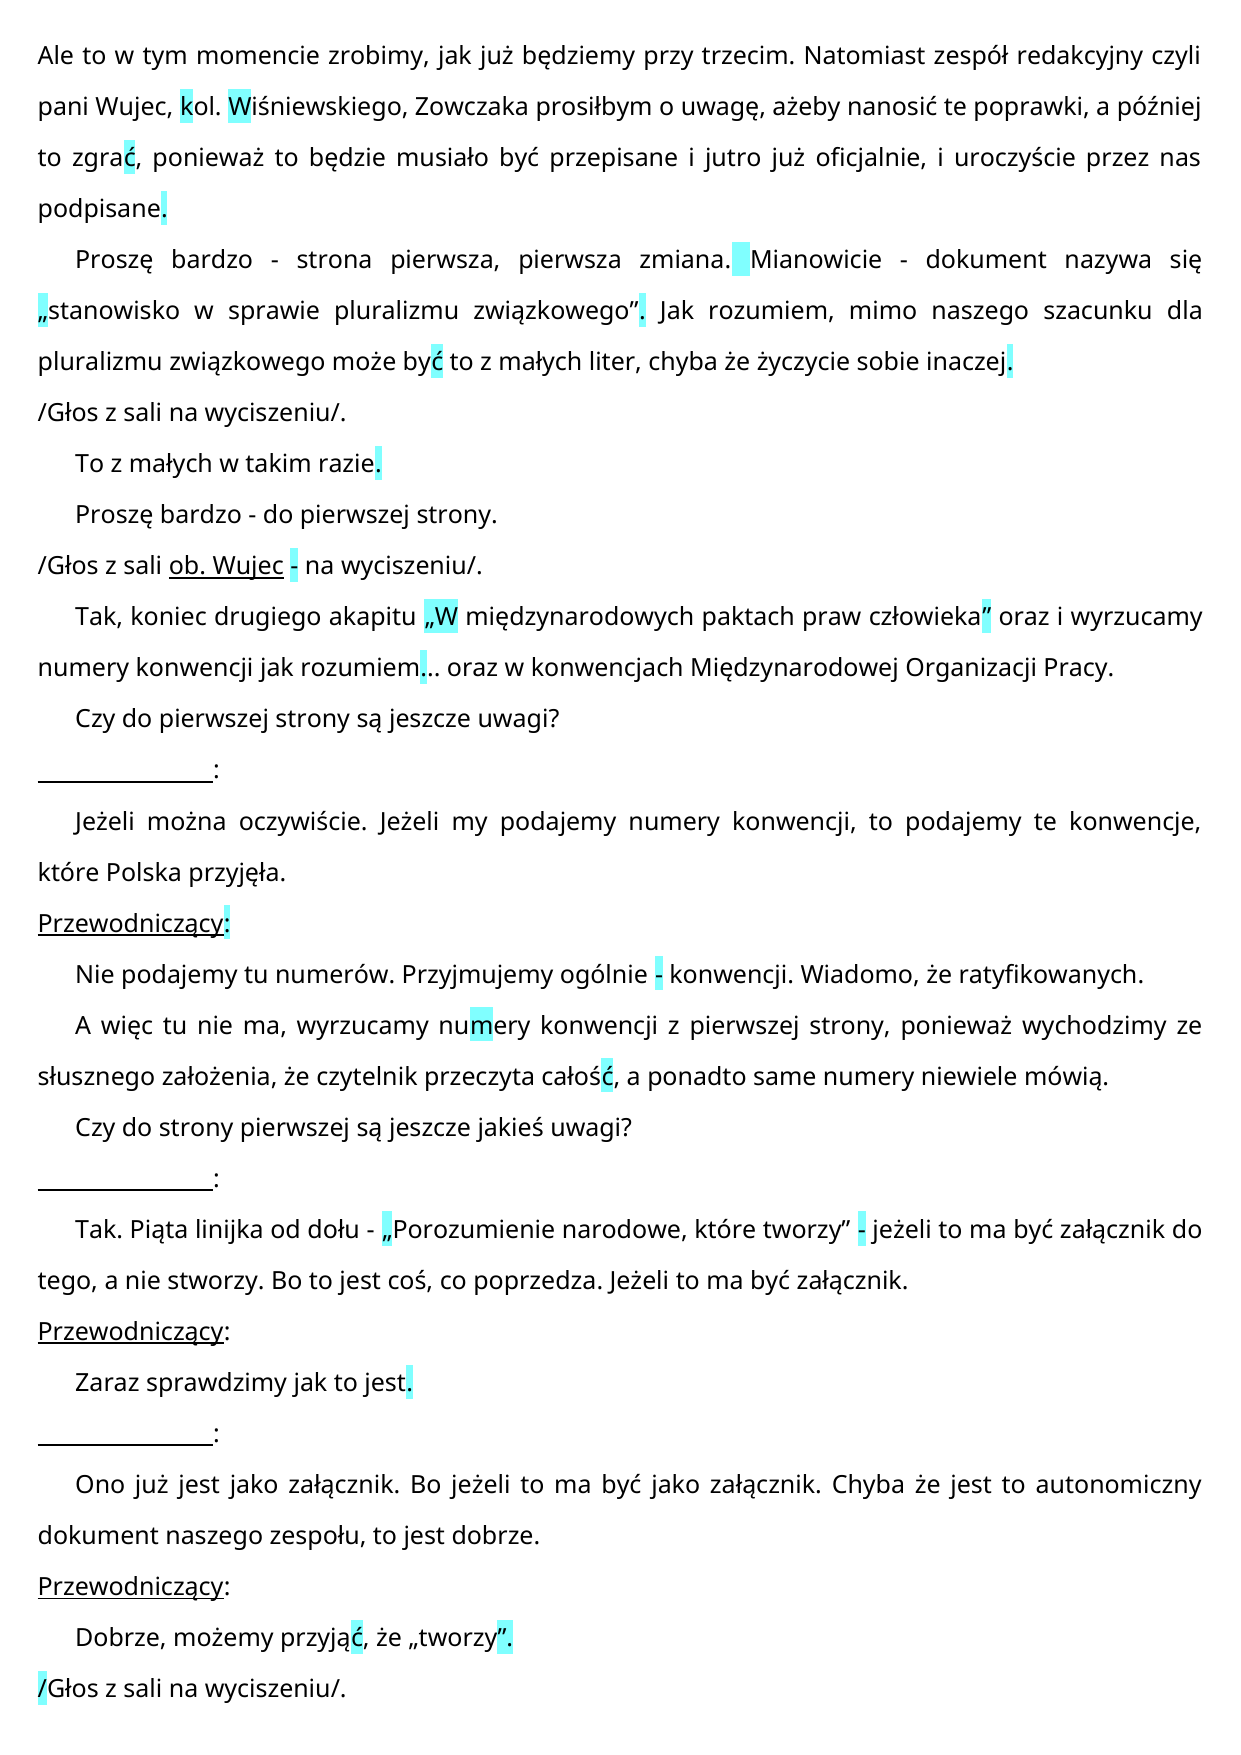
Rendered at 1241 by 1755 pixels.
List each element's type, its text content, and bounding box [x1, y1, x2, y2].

text /Głos z sali na wyciszeniu/. [37, 1671, 1203, 1705]
text Ono już jest jako załącznik. Bo jeżeli to ma być jako załącznik. Chyba że jest to autonomiczny dokument naszego zespołu, to jest dobrze. [37, 1467, 1203, 1552]
text /Głos z sali na wyciszeniu/. [37, 395, 1203, 429]
text /Głos z sali ob. Wujec - na wyciszeniu/. [37, 548, 1203, 582]
text : [37, 1160, 1203, 1194]
text Zaraz sprawdzimy jak to jest. [37, 1364, 1203, 1399]
text Czy do strony pierwszej są jeszcze jakieś uwagi? [37, 1109, 1203, 1143]
text Tak. Piąta linijka od dołu - „Porozumienie narodowe, które tworzy” - jeżeli to ma być załącznik do tego, a nie stworzy. Bo to jest coś, co poprzedza. Jeżeli to ma być załącznik. [37, 1211, 1203, 1297]
text To z małych w takim razie. [37, 446, 1203, 480]
text Czy do pierwszej strony są jeszcze uwagi? [37, 701, 1203, 735]
text Nie podajemy tu numerów. Przyjmujemy ogólnie - konwencji. Wiadomo, że ratyfikowanych. [37, 956, 1203, 990]
text A więc tu nie ma, wyrzucamy numery konwencji z pierwszej strony, ponieważ wychodzimy ze słusznego założenia, że czytelnik przeczyta całość, a ponadto same numery niewiele mówią. [37, 1007, 1203, 1092]
text Przewodniczący: [37, 1313, 1203, 1348]
text : [37, 1416, 1203, 1450]
text Proszę bardzo - strona pierwsza, pierwsza zmiana. Mianowicie - dokument nazywa się „stanowisko w sprawie pluralizmu związkowego”. Jak rozumiem, mimo naszego szacunku dla pluralizmu związkowego może być to z małych liter, chyba że życzycie sobie inaczej. [37, 242, 1203, 378]
text Proszę bardzo - do pierwszej strony. [37, 497, 1203, 531]
text Przewodniczący: [37, 905, 1203, 939]
text Tak, koniec drugiego akapitu „W międzynarodowych paktach praw człowieka” oraz i wyrzucamy numery konwencji jak rozumiem... oraz w konwencjach Międzynarodowej Organizacji Pracy. [37, 599, 1203, 684]
text : [37, 752, 1203, 786]
text Jeżeli można oczywiście. Jeżeli my podajemy numery konwencji, to podajemy te konwencje, które Polska przyjęła. [37, 803, 1203, 888]
text Dobrze, możemy przyjąć, że „tworzy”. [37, 1620, 1203, 1654]
text Przewodniczący: [37, 1569, 1203, 1603]
text Ale to w tym momencie zrobimy, jak już będziemy przy trzecim. Natomiast zespół redakcyjny czyli pani Wujec, kol. Wiśniewskiego, Zowczaka prosiłbym o uwagę, ażeby nanosić te poprawki, a później to zgrać, ponieważ to będzie musiało być przepisane i jutro już oficjalnie, i uroczyście przez nas podpisane. [37, 37, 1203, 225]
